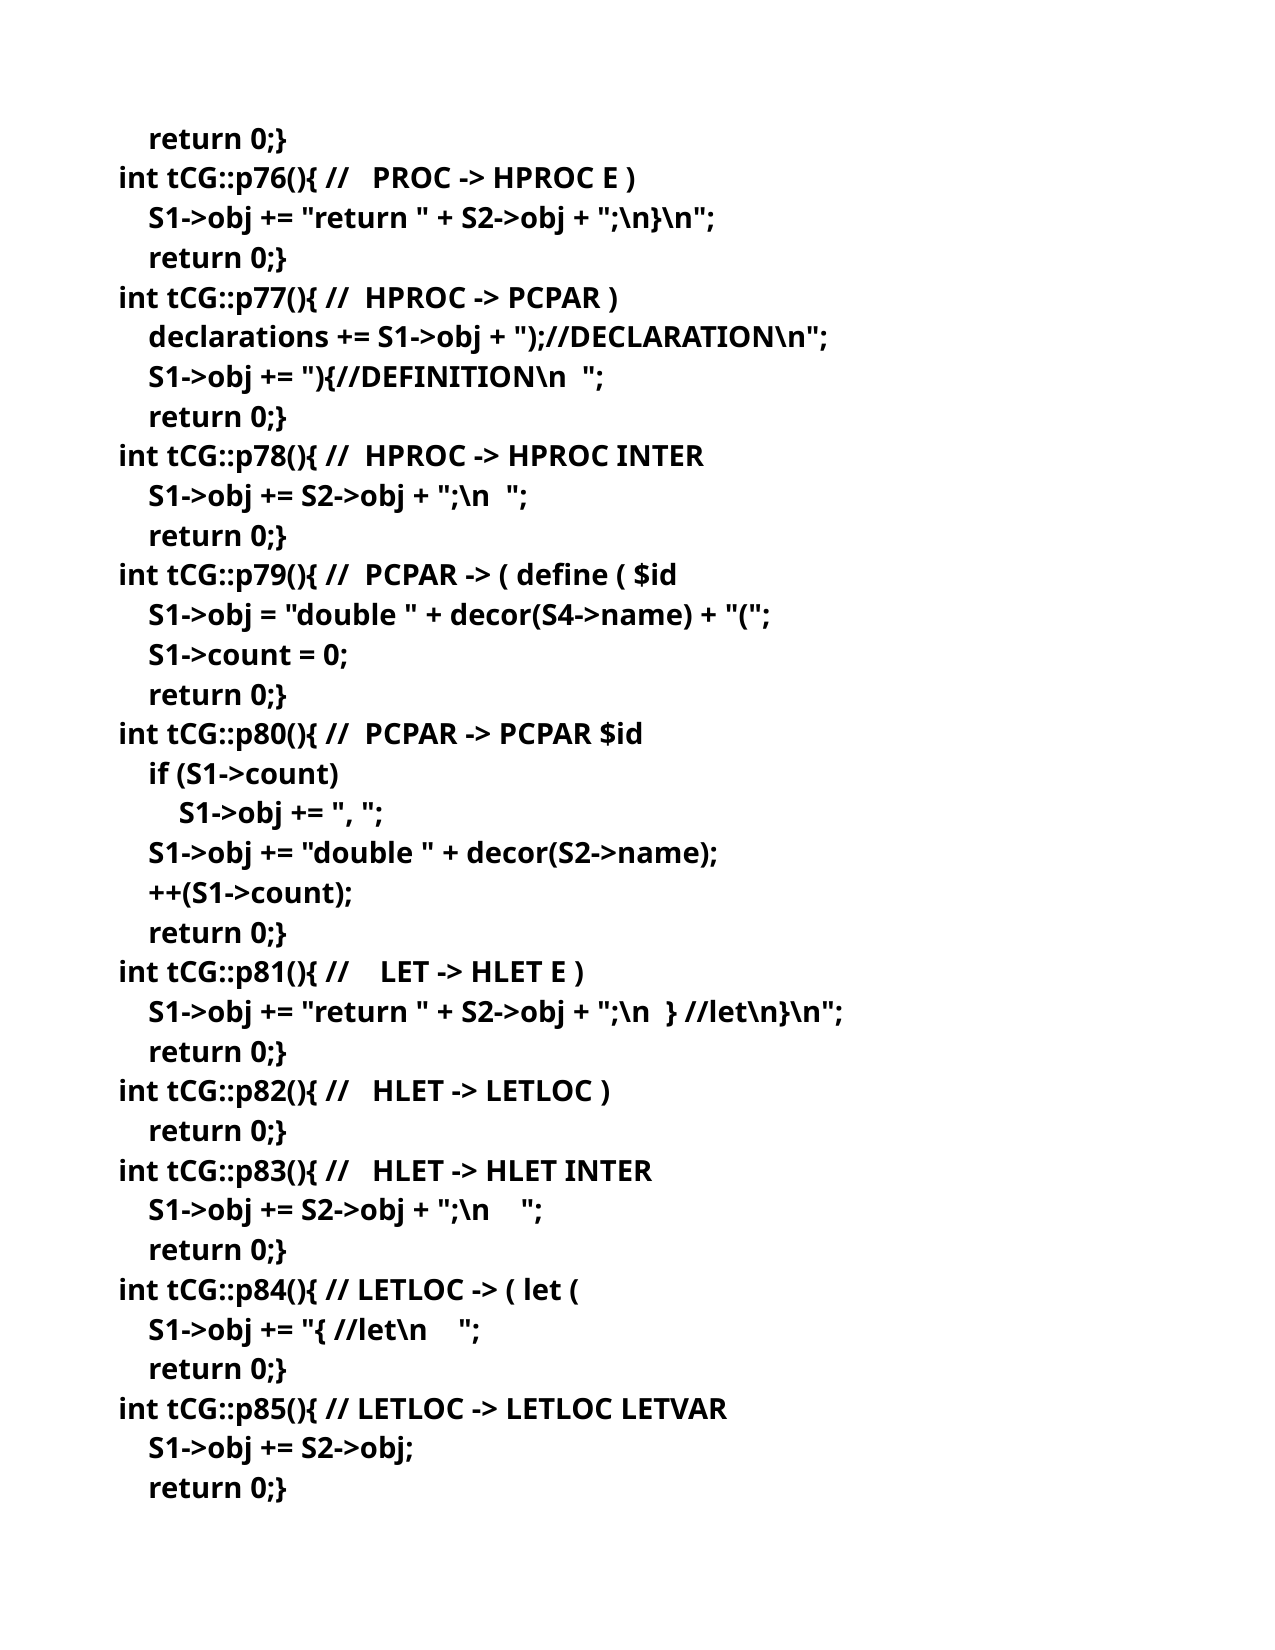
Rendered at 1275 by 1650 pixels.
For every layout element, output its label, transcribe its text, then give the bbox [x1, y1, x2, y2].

text int tCG::p82(){ // HLET -> LETLOC ) [118, 1071, 1157, 1110]
text int tCG::p84(){ // LETLOC -> ( let ( [118, 1269, 1157, 1309]
text S1->obj = "double " + decor(S4->name) + "("; [118, 594, 1157, 634]
text declarations += S1->obj + ");//DECLARATION\n"; [118, 317, 1157, 356]
text S1->obj += "){//DEFINITION\n "; [118, 356, 1157, 396]
text S1->obj += "return " + S2->obj + ";\n}\n"; [118, 197, 1157, 237]
text int tCG::p77(){ // HPROC -> PCPAR ) [118, 277, 1157, 317]
text return 0;} [118, 1229, 1157, 1269]
text return 0;} [118, 1467, 1157, 1507]
text ++(S1->count); [118, 872, 1157, 912]
text return 0;} [118, 396, 1157, 436]
text S1->obj += "return " + S2->obj + ";\n } //let\n}\n"; [118, 991, 1157, 1031]
text int tCG::p85(){ // LETLOC -> LETLOC LETVAR [118, 1388, 1157, 1428]
text int tCG::p83(){ // HLET -> HLET INTER [118, 1150, 1157, 1190]
text return 0;} [118, 515, 1157, 555]
text S1->obj += S2->obj + ";\n "; [118, 475, 1157, 515]
text return 0;} [118, 1110, 1157, 1150]
text int tCG::p81(){ // LET -> HLET E ) [118, 952, 1157, 991]
text return 0;} [118, 1348, 1157, 1388]
text return 0;} [118, 1031, 1157, 1071]
text S1->obj += S2->obj; [118, 1428, 1157, 1467]
text S1->obj += S2->obj + ";\n "; [118, 1190, 1157, 1229]
text return 0;} [118, 912, 1157, 952]
text int tCG::p80(){ // PCPAR -> PCPAR $id [118, 713, 1157, 753]
text return 0;} [118, 674, 1157, 713]
text S1->obj += ", "; [118, 793, 1157, 832]
text S1->count = 0; [118, 634, 1157, 674]
text S1->obj += "{ //let\n "; [118, 1309, 1157, 1348]
text int tCG::p79(){ // PCPAR -> ( define ( $id [118, 555, 1157, 594]
text if (S1->count) [118, 753, 1157, 793]
text return 0;} [118, 118, 1157, 158]
text return 0;} [118, 237, 1157, 277]
text S1->obj += "double " + decor(S2->name); [118, 832, 1157, 872]
text int tCG::p76(){ // PROC -> HPROC E ) [118, 158, 1157, 197]
text int tCG::p78(){ // HPROC -> HPROC INTER [118, 436, 1157, 475]
